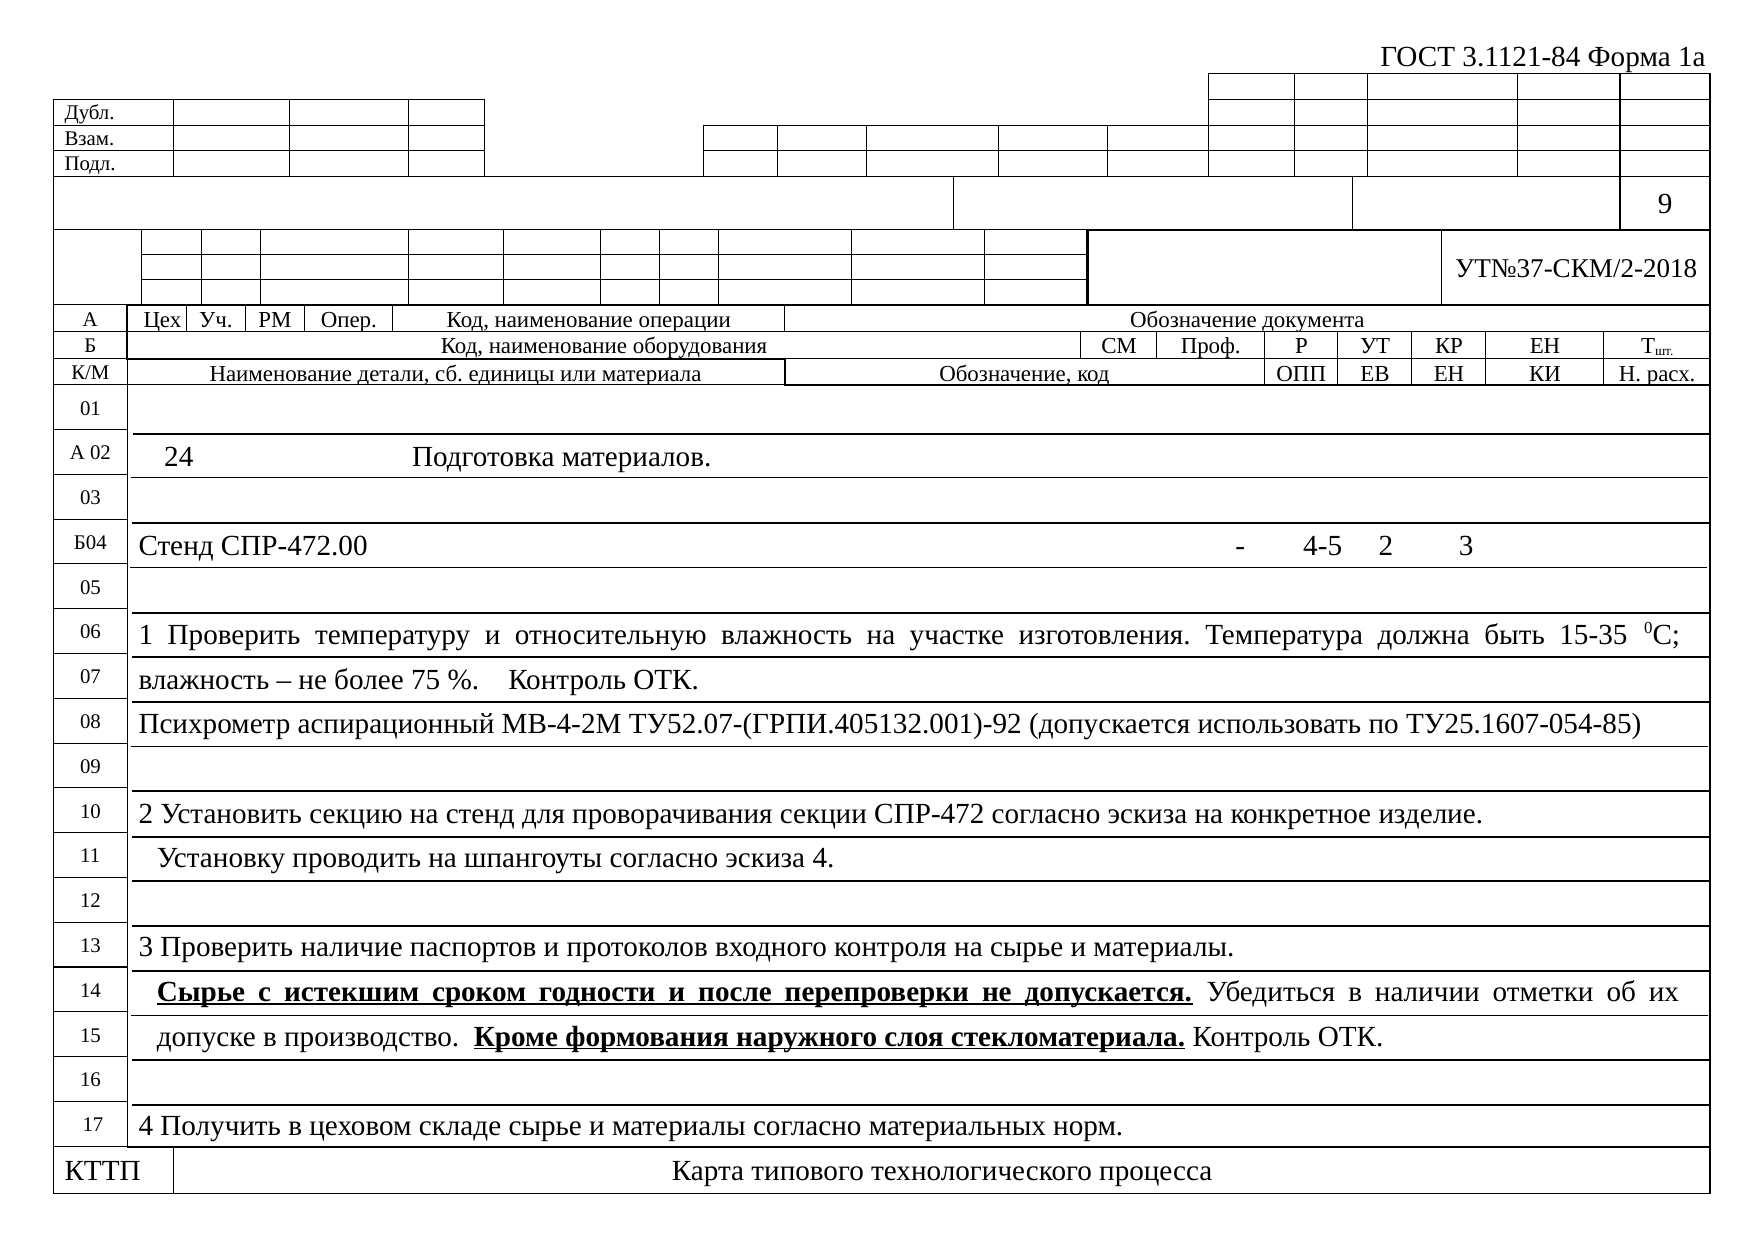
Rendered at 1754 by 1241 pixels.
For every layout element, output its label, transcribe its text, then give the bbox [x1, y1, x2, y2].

table_cell УТ№37-СКМ/2-2018 [1442, 231, 1709, 304]
table_cell [954, 177, 1352, 229]
table_cell [174, 100, 289, 124]
table_cell КТТП [54, 1147, 173, 1193]
table_cell [852, 280, 984, 304]
table_cell [1368, 100, 1517, 124]
table_cell ЕВ [1338, 359, 1411, 384]
table_cell [999, 151, 1107, 176]
table_cell 09 [54, 744, 127, 787]
table_cell Карта типового технологического процесса [174, 1148, 1709, 1193]
table_cell Проф. [1157, 332, 1264, 357]
table_cell 15 [54, 1012, 127, 1056]
table_cell Код, наименование оборудования [128, 332, 1080, 357]
table_cell 03 [54, 475, 127, 518]
table_cell ЕН [1412, 359, 1485, 384]
table_cell [1089, 231, 1441, 304]
table_cell [866, 99, 999, 124]
table_cell [290, 151, 408, 176]
table_cell [985, 230, 1086, 254]
table_cell [290, 126, 408, 150]
table_cell Обозначение, код [786, 359, 1264, 384]
table_cell УТ [1338, 332, 1411, 357]
table_cell [409, 151, 484, 176]
table_cell [704, 99, 777, 124]
table_cell Опер. [305, 306, 392, 331]
table_cell 12 [54, 878, 127, 922]
table_cell [719, 255, 851, 279]
table_header [1295, 74, 1367, 99]
table_cell [142, 230, 201, 254]
table_cell 13 [54, 923, 127, 966]
table_cell [202, 280, 260, 304]
table_cell [777, 99, 866, 124]
table_cell [409, 255, 503, 279]
table_cell [1209, 126, 1294, 150]
table_cell [999, 126, 1107, 150]
table_cell [1621, 100, 1709, 124]
table_cell [867, 126, 998, 150]
table_cell 11 [54, 833, 127, 877]
table_header [1621, 74, 1709, 99]
table_cell [1518, 151, 1619, 176]
table_cell Взам. [54, 126, 173, 150]
table_cell [485, 125, 703, 176]
table_cell [1621, 151, 1709, 176]
table_cell Б04 [54, 520, 127, 563]
table_cell [261, 230, 408, 254]
table_cell Тшт. [1604, 332, 1709, 357]
table_cell [504, 230, 600, 254]
table_cell [660, 255, 718, 279]
table_cell [601, 280, 659, 304]
table_cell Н. расх. [1604, 359, 1709, 384]
table_cell [704, 126, 777, 150]
table_header [53, 73, 1208, 99]
table_cell [261, 280, 408, 304]
table_header [1209, 74, 1294, 99]
table_cell [1353, 177, 1619, 229]
table_cell 14 [54, 968, 127, 1011]
table_cell [1295, 126, 1367, 150]
table_cell [290, 100, 408, 124]
table_cell Код, наименование операции [393, 306, 784, 331]
table_cell [54, 177, 953, 229]
table_cell 08 [54, 699, 127, 742]
table_cell 16 [54, 1057, 127, 1101]
table_cell [202, 255, 260, 279]
table_cell [1209, 151, 1294, 176]
table_cell Р [1265, 332, 1337, 357]
table_cell [409, 230, 503, 254]
table_cell СМ [1081, 332, 1156, 357]
table_cell [1209, 100, 1294, 124]
table_cell [409, 280, 503, 304]
table_cell [1518, 126, 1619, 150]
table_cell [985, 255, 1086, 279]
table_cell РМ [246, 306, 304, 331]
table_cell [54, 230, 141, 304]
table_header [1518, 74, 1619, 99]
table_cell [504, 255, 600, 279]
table_cell [852, 255, 984, 279]
table_header [1368, 74, 1517, 99]
table_cell [867, 151, 998, 176]
table_cell [601, 230, 659, 254]
table_cell Уч. [187, 306, 245, 331]
table_cell 9 [1621, 177, 1709, 229]
table_cell ОПП [1265, 359, 1337, 384]
table_cell [409, 126, 484, 150]
table_cell [1108, 126, 1208, 150]
table_cell [142, 255, 201, 279]
table_cell [261, 255, 408, 279]
table_cell [1621, 126, 1709, 150]
table_cell Цех [128, 306, 186, 331]
table_cell 17 [54, 1102, 127, 1146]
table_cell [660, 280, 718, 304]
table_cell [778, 151, 866, 176]
table_cell 06 [54, 609, 127, 653]
table_cell [409, 100, 484, 124]
table_cell 24 Подготовка материалов. Стенд СПР-472.00 - 4-5 2 3 1 Проверить температуру и относительную влажность на участке изготовления. Температура должна быть 15-35 0С; влажность – не более 75 %. Контроль ОТК. Психрометр аспирационный МВ-4-2М ТУ52.07-(ГРПИ.405132.001)-92 (допускается использовать по ТУ25.1607-054-85) 2 Установить секцию на стенд для проворачивания секции СПР-472 согласно эскиза на конкретное изделие. Установку проводить на шпангоуты согласно эскиза 4. 3 Проверить наличие паспортов и протоколов входного контроля на сырье и материалы. Сырье с истекшим сроком годности и после перепроверки не допускается. Убедиться в наличии отметки об их допуске в производство. Кроме формования наружного слоя стекломатериала. Контроль ОТК. 4 Получить в цеховом складе сырье и материалы согласно материальных норм. [128, 385, 1709, 1146]
table_cell 05 [54, 564, 127, 608]
table_cell КР [1412, 332, 1485, 357]
table_cell [852, 230, 984, 254]
table_cell [174, 126, 289, 150]
table_cell [1518, 100, 1619, 124]
table_cell [1368, 151, 1517, 176]
table_cell Дубл. [54, 100, 173, 124]
table_cell [778, 126, 866, 150]
table_cell [174, 151, 289, 176]
table_cell [660, 230, 718, 254]
table_cell КИ [1486, 359, 1603, 384]
table_cell Обозначение документа [785, 306, 1709, 331]
table_cell [504, 280, 600, 304]
table_cell [601, 255, 659, 279]
table_cell [719, 230, 851, 254]
table_cell [1368, 126, 1517, 150]
table_cell [719, 280, 851, 304]
table_cell 10 [54, 788, 127, 832]
table_cell [1108, 99, 1208, 124]
table_cell [1295, 100, 1367, 124]
table_cell Наименование детали, сб. единицы или материала [128, 360, 784, 384]
table_cell Подл. [54, 151, 173, 176]
text ГОСТ 3.1121-84 Форма 1а [53, 39, 1742, 73]
table_cell [202, 230, 260, 254]
table_cell 07 [54, 654, 127, 698]
table_cell 01 [54, 385, 127, 429]
table_cell [999, 99, 1107, 124]
table_cell [985, 280, 1086, 304]
table_cell А [54, 305, 126, 331]
table_cell Б [54, 332, 126, 357]
table_cell [704, 151, 777, 176]
table_cell [485, 99, 703, 124]
table_cell А 02 [54, 430, 127, 474]
table_cell [142, 280, 201, 304]
table_cell К/М [54, 359, 127, 384]
table_cell [1295, 151, 1367, 176]
table_cell [1108, 151, 1208, 176]
table_cell ЕН [1486, 332, 1603, 357]
